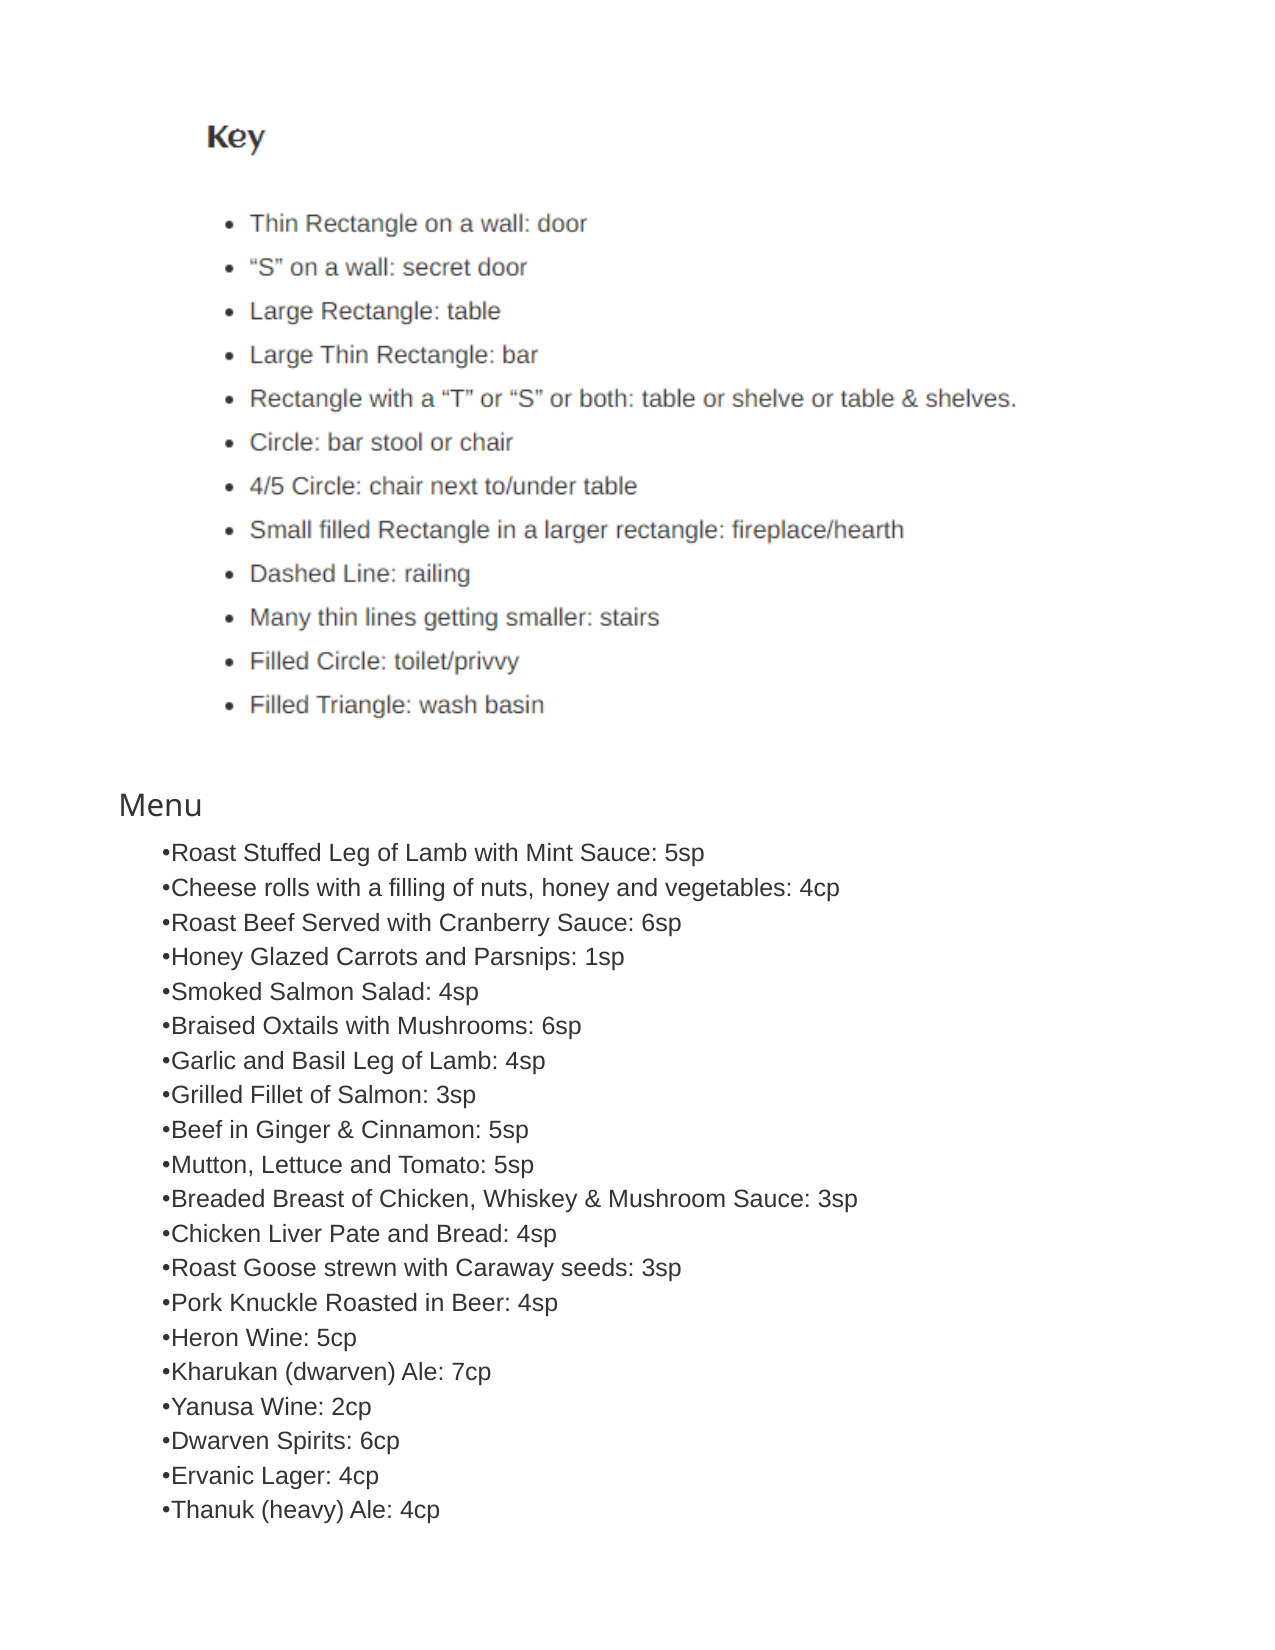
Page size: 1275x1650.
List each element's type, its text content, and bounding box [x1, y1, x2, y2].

list Breaded Breast of Chicken, Whiskey & Mushroom Sauce: 3sp [118, 1184, 1157, 1213]
list Mutton, Lettuce and Tomato: 5sp [118, 1150, 1157, 1178]
list Grilled Fillet of Salmon: 3sp [118, 1081, 1157, 1109]
list Pork Knuckle Roasted in Beer: 4sp [118, 1288, 1157, 1317]
list Kharukan (dwarven) Ale: 7cp [118, 1357, 1157, 1386]
list Honey Glazed Carrots and Parsnips: 1sp [118, 942, 1157, 971]
list Beef in Ginger & Cinnamon: 5sp [118, 1115, 1157, 1144]
subtitle Menu [118, 783, 1157, 826]
list Roast Goose strewn with Caraway seeds: 3sp [118, 1253, 1157, 1282]
list Dwarven Spirits: 6cp [118, 1426, 1157, 1455]
list Cheese rolls with a filling of nuts, honey and vegetables: 4cp [118, 873, 1157, 902]
list Heron Wine: 5cp [118, 1323, 1157, 1351]
list Garlic and Basil Leg of Lamb: 4sp [118, 1046, 1157, 1075]
list Chicken Liver Pate and Bread: 4sp [118, 1219, 1157, 1248]
list Smoked Salmon Salad: 4sp [118, 977, 1157, 1006]
picture [199, 118, 1076, 740]
list Ervanic Lager: 4cp [118, 1461, 1157, 1490]
list Yanusa Wine: 2cp [118, 1392, 1157, 1421]
list Braised Oxtails with Mushrooms: 6sp [118, 1011, 1157, 1040]
list Roast Stuffed Leg of Lamb with Mint Sauce: 5sp [118, 838, 1157, 867]
list Roast Beef Served with Cranberry Sauce: 6sp [118, 908, 1157, 936]
list Thanuk (heavy) Ale: 4cp [118, 1496, 1157, 1524]
